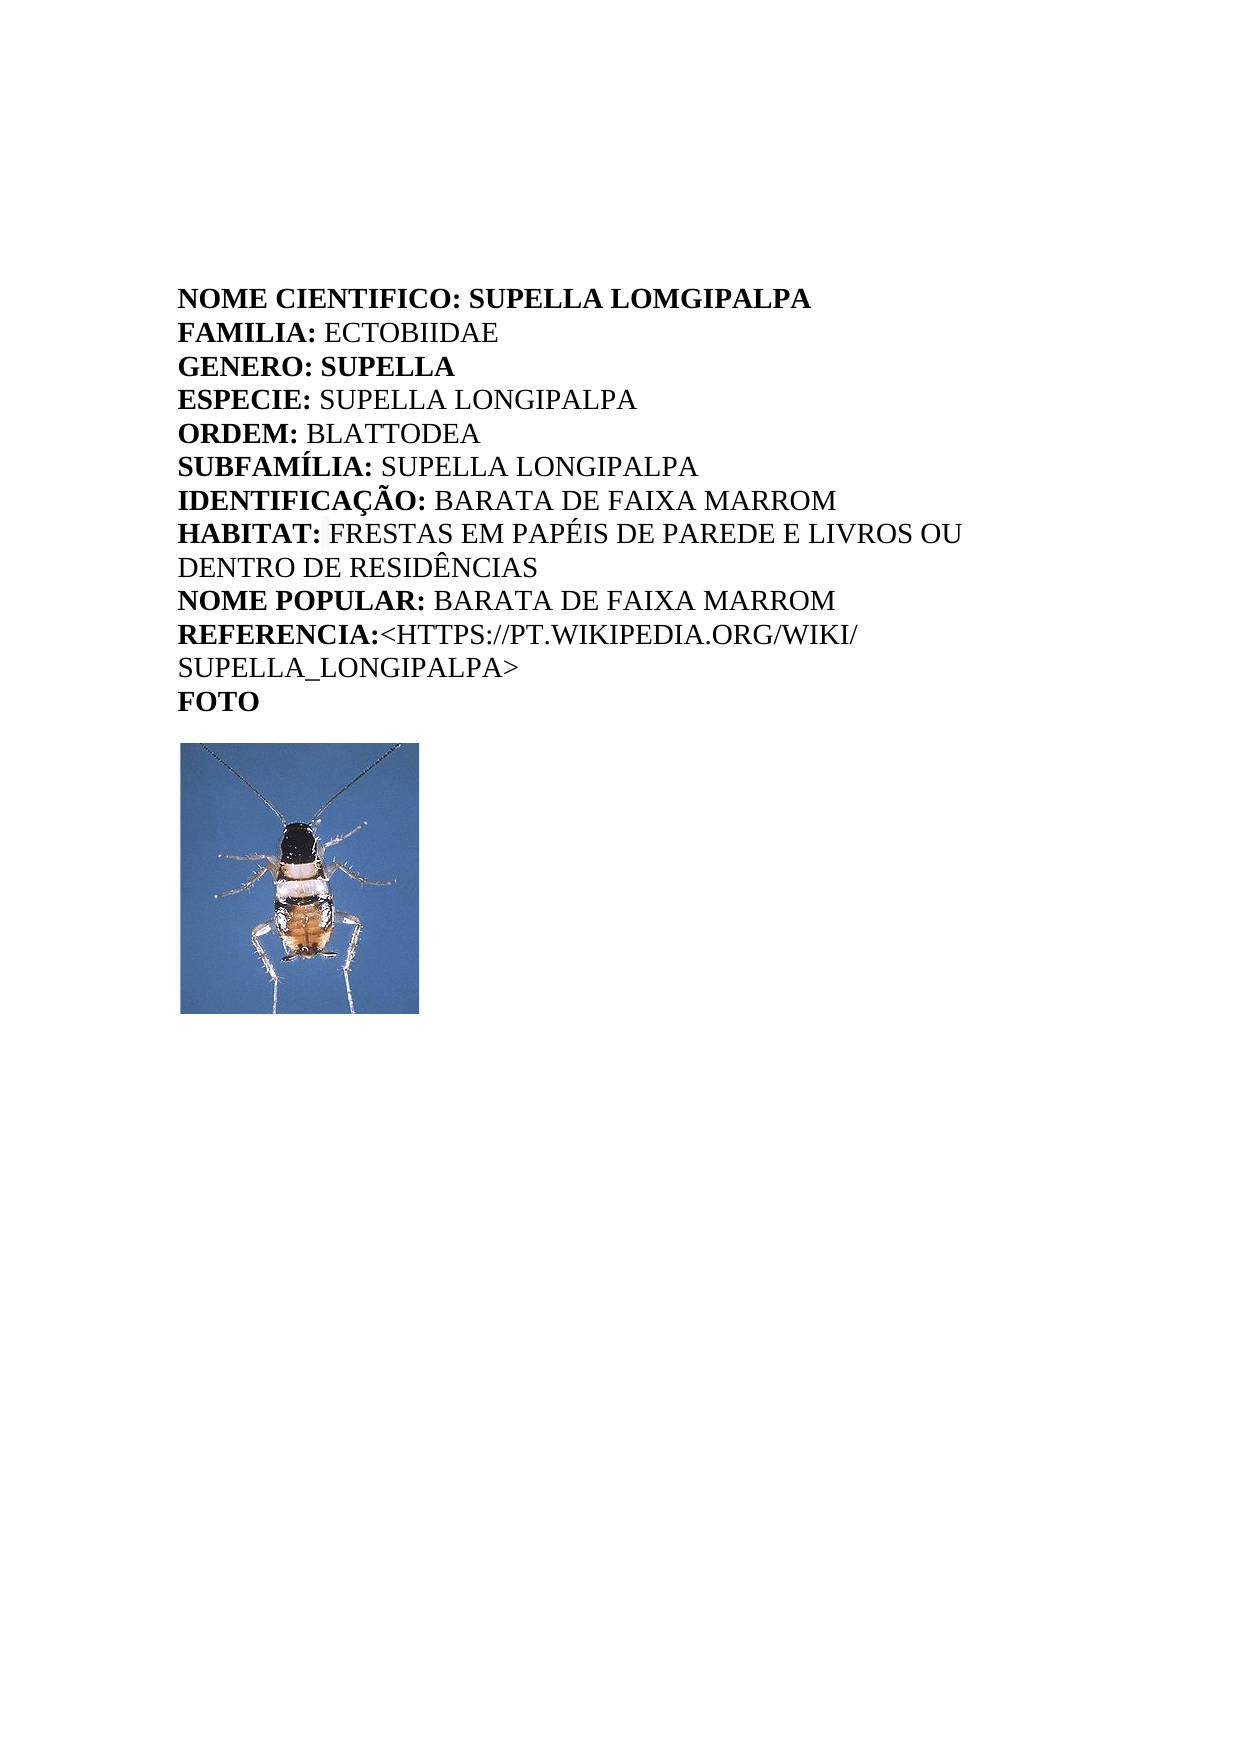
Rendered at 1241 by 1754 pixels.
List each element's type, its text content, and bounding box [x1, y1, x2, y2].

text GENERO: SUPELLA [177, 349, 1063, 382]
picture [180, 743, 420, 1014]
text ESPECIE: SUPELLA LONGIPALPA [177, 382, 1063, 416]
text FOTO [177, 684, 1063, 718]
text ORDEM: BLATTODEA [177, 416, 1063, 449]
text SUBFAMÍLIA: SUPELLA LONGIPALPA [177, 449, 1063, 483]
text NOME POPULAR: BARATA DE FAIXA MARROM [177, 583, 1063, 617]
text HABITAT: FRESTAS EM PAPÉIS DE PAREDE E LIVROS OU DENTRO DE RESIDÊNCIAS [177, 516, 1063, 583]
text REFERENCIA:<HTTPS://PT.WIKIPEDIA.ORG/WIKI/SUPELLA_LONGIPALPA> [177, 617, 1063, 684]
text IDENTIFICAÇÃO: BARATA DE FAIXA MARROM [177, 483, 1063, 516]
text NOME CIENTIFICO: SUPELLA LOMGIPALPA [177, 282, 1063, 315]
text FAMILIA: ECTOBIIDAE [177, 315, 1063, 349]
